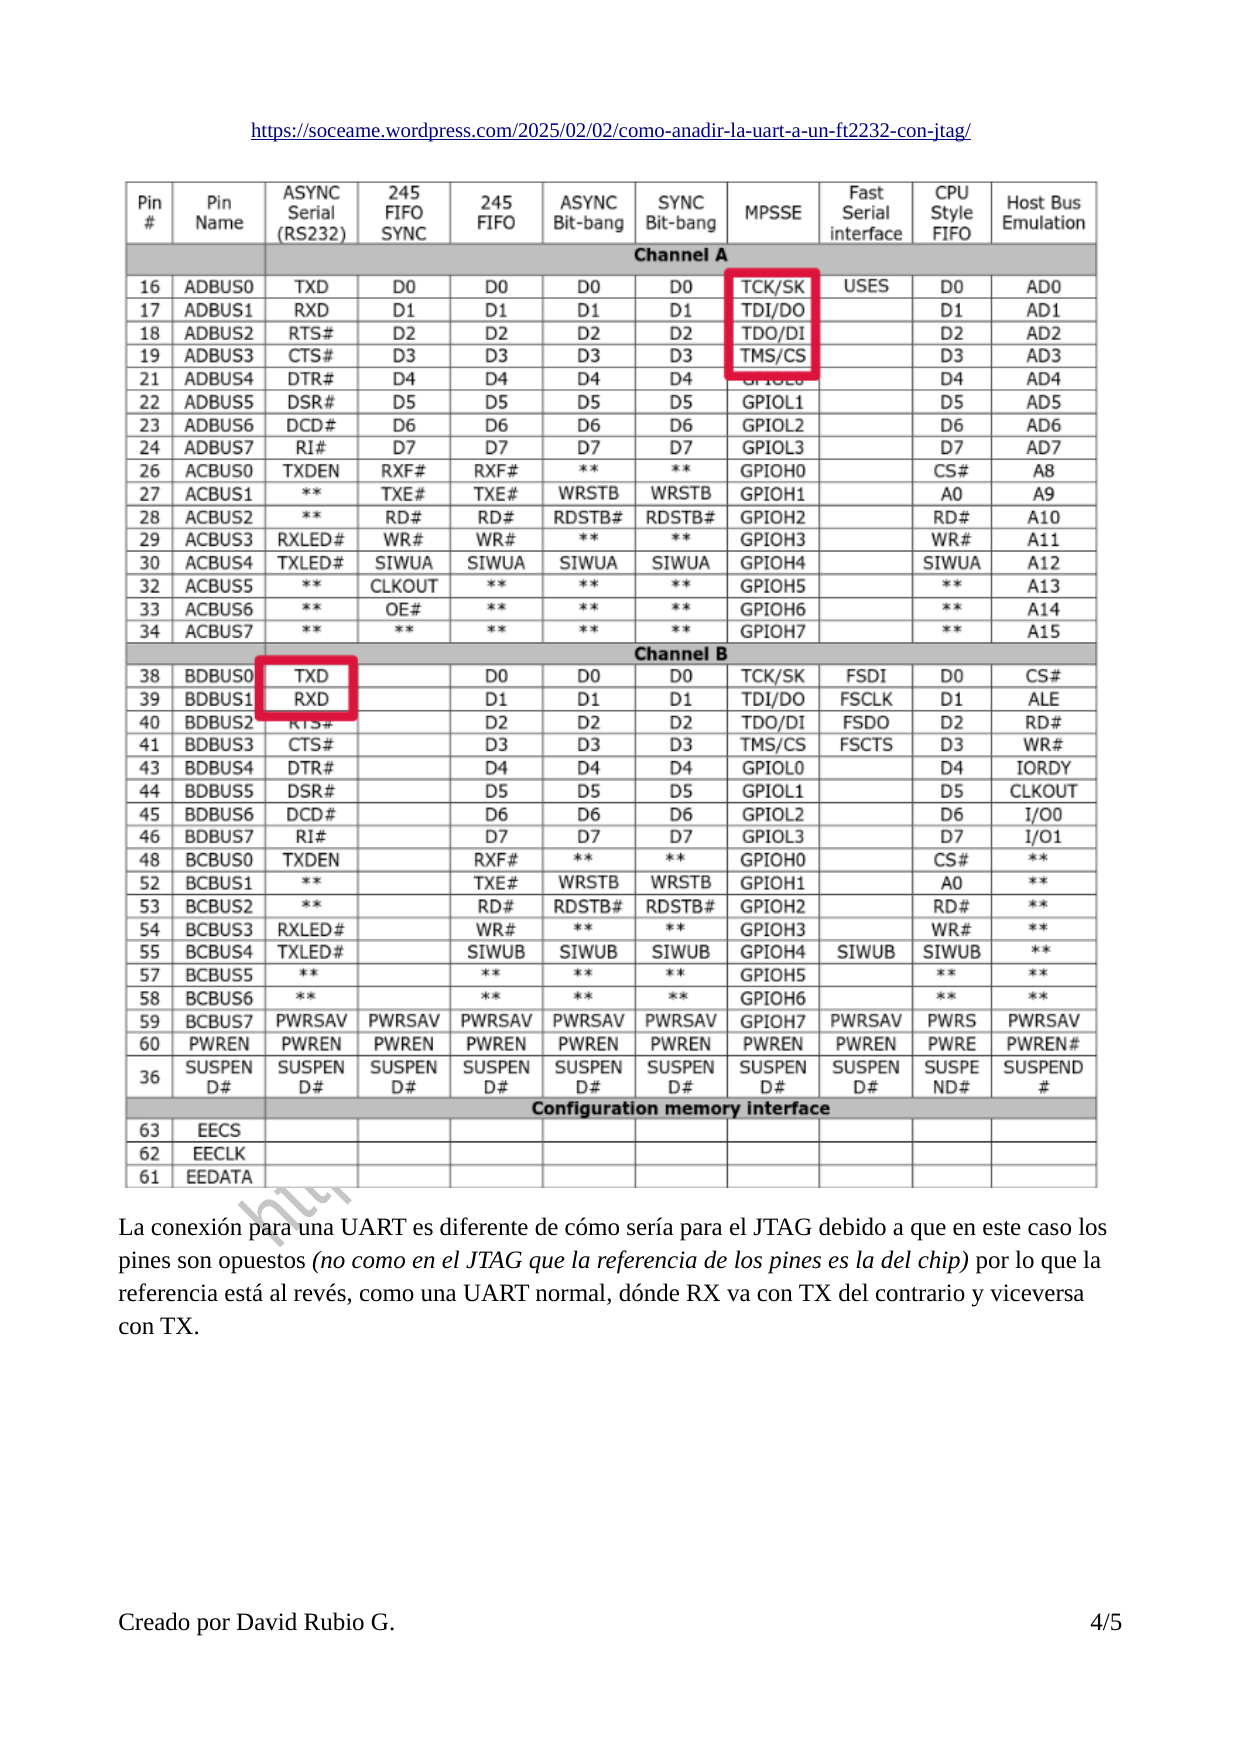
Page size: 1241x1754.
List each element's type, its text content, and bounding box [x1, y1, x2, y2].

text La conexión para una UART es diferente de cómo sería para el JTAG debido a que en este caso los pines son opuestos (no como en el JTAG que la referencia de los pines es la del chip) por lo que la referencia está al revés, como una UART normal, dónde RX va con TX del contrario y viceversa con TX. [118, 1212, 1122, 1339]
picture [118, 177, 1103, 1188]
